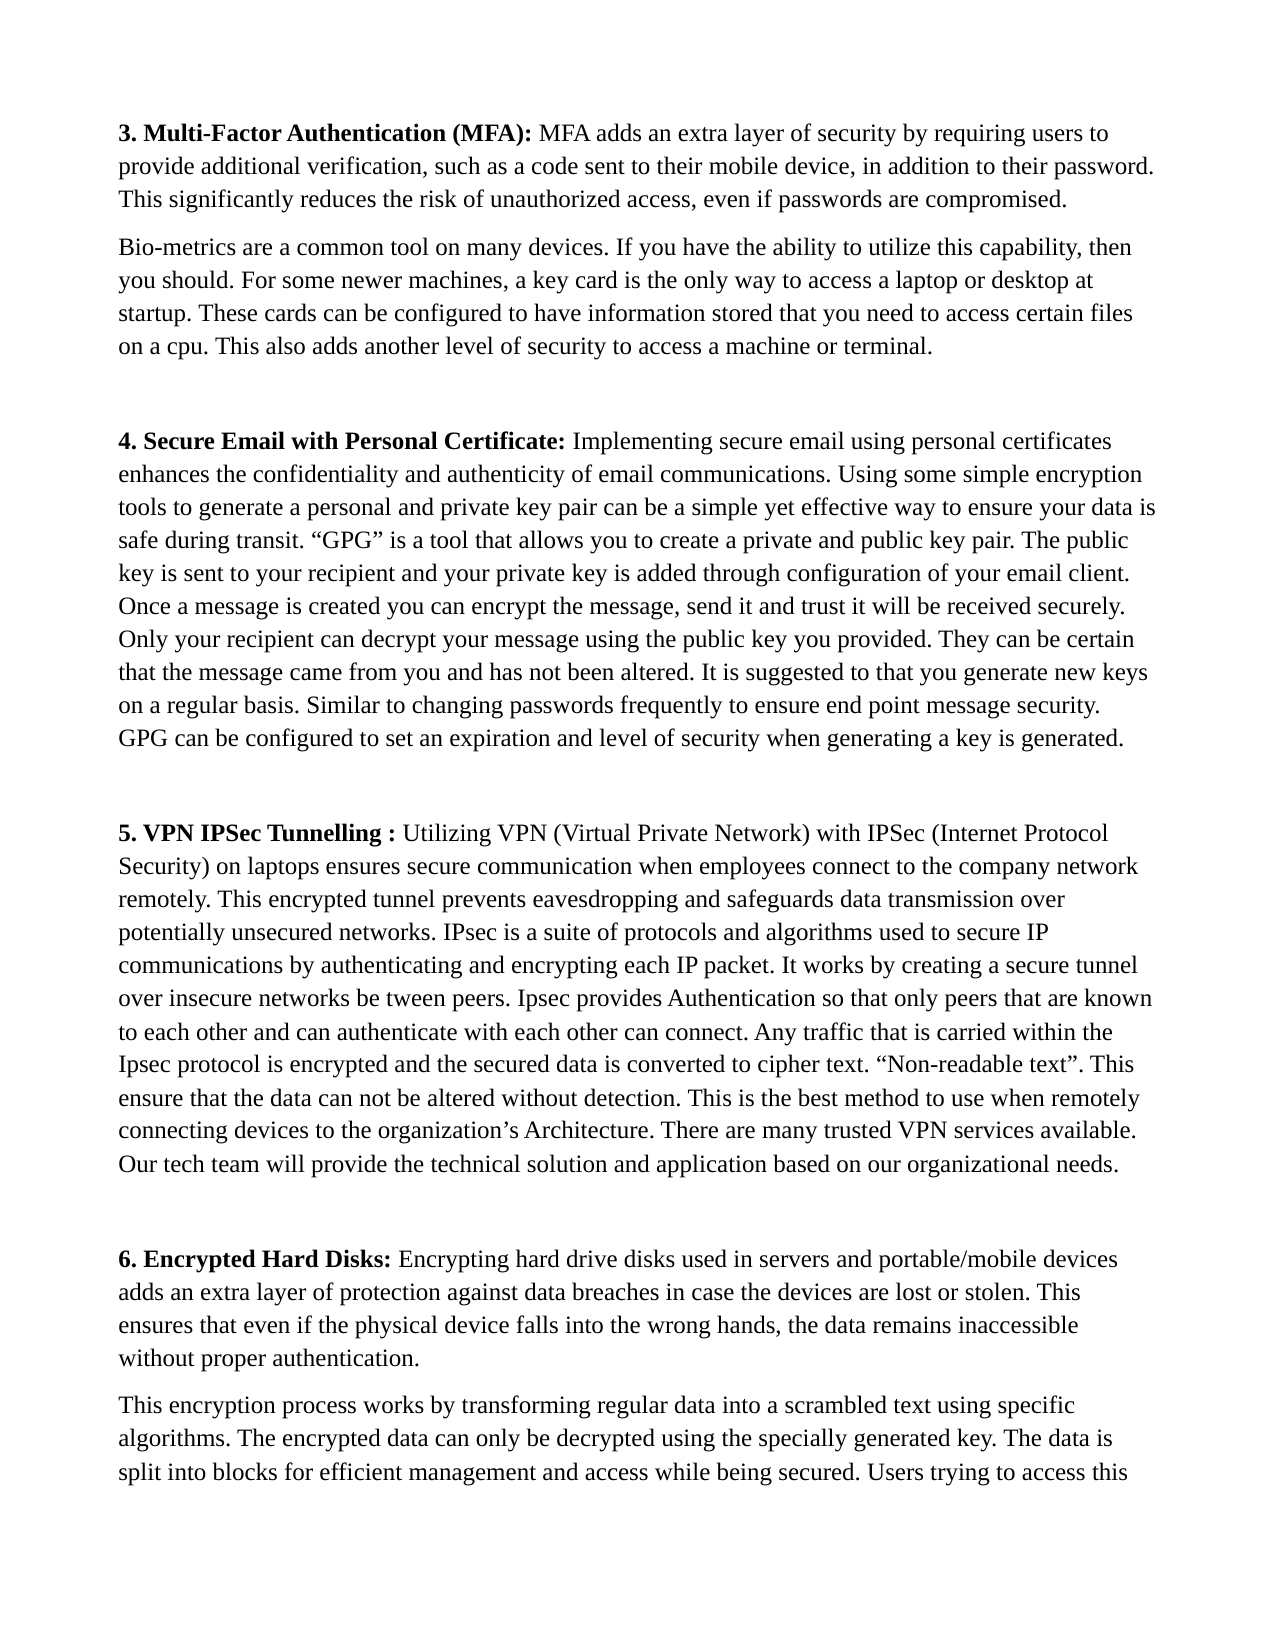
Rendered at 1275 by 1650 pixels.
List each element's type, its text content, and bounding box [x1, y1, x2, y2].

text 5. VPN IPSec Tunnelling : Utilizing VPN (Virtual Private Network) with IPSec (Internet Protocol Security) on laptops ensures secure communication when employees connect to the company network remotely. This encrypted tunnel prevents eavesdropping and safeguards data transmission over potentially unsecured networks. IPsec is a suite of protocols and algorithms used to secure IP communications by authenticating and encrypting each IP packet. It works by creating a secure tunnel over insecure networks be tween peers. Ipsec provides Authentication so that only peers that are known to each other and can authenticate with each other can connect. Any traffic that is carried within the Ipsec protocol is encrypted and the secured data is converted to cipher text. “Non-readable text”. This ensure that the data can not be altered without detection. This is the best method to use when remotely connecting devices to the organization’s Architecture. There are many trusted VPN services available. Our tech team will provide the technical solution and application based on our organizational needs. [118, 818, 1157, 1177]
text 6. Encrypted Hard Disks: Encrypting hard drive disks used in servers and portable/mobile devices adds an extra layer of protection against data breaches in case the devices are lost or stolen. This ensures that even if the physical device falls into the wrong hands, the data remains inaccessible without proper authentication. [118, 1244, 1157, 1372]
text 4. Secure Email with Personal Certificate: Implementing secure email using personal certificates enhances the confidentiality and authenticity of email communications. Using some simple encryption tools to generate a personal and private key pair can be a simple yet effective way to ensure your data is safe during transit. “GPG” is a tool that allows you to create a private and public key pair. The public key is sent to your recipient and your private key is added through configuration of your email client. Once a message is created you can encrypt the message, send it and trust it will be received securely. Only your recipient can decrypt your message using the public key you provided. They can be certain that the message came from you and has not been altered. It is suggested to that you generate new keys on a regular basis. Similar to changing passwords frequently to ensure end point message security. GPG can be configured to set an expiration and level of security when generating a key is generated. [118, 426, 1157, 752]
text Bio-metrics are a common tool on many devices. If you have the ability to utilize this capability, then you should. For some newer machines, a key card is the only way to access a laptop or desktop at startup. These cards can be configured to have information stored that you need to access certain files on a cpu. This also adds another level of security to access a machine or terminal. [118, 232, 1157, 359]
text 3. Multi-Factor Authentication (MFA): MFA adds an extra layer of security by requiring users to provide additional verification, such as a code sent to their mobile device, in addition to their password. This significantly reduces the risk of unauthorized access, even if passwords are compromised. [118, 118, 1157, 213]
text This encryption process works by transforming regular data into a scrambled text using specific algorithms. The encrypted data can only be decrypted using the specially generated key. The data is split into blocks for efficient management and access while being secured. Users trying to access this [118, 1391, 1157, 1485]
